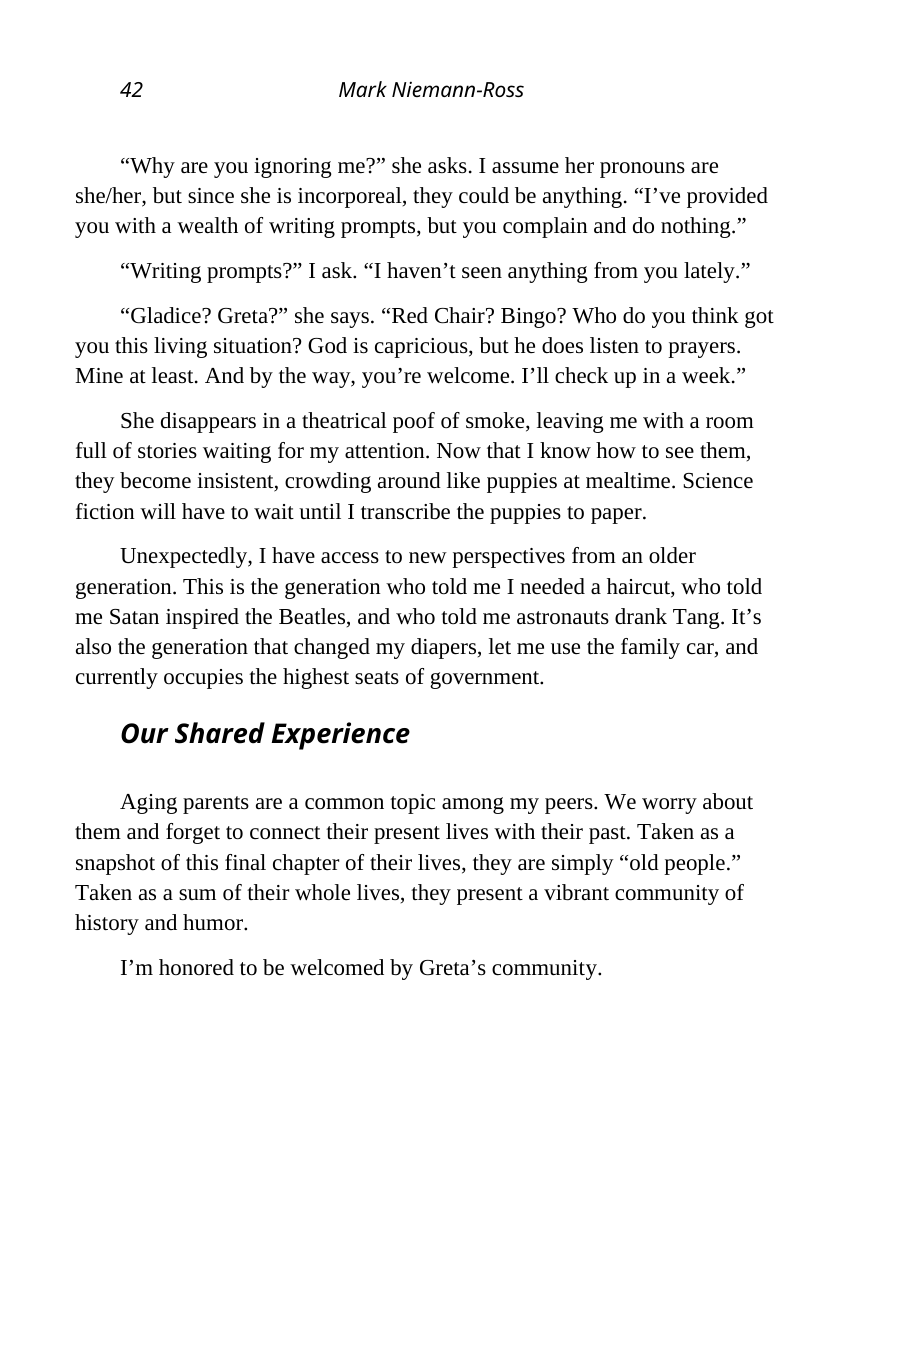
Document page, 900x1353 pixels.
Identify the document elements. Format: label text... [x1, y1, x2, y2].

text She disappears in a theatrical poof of smoke, leaving me with a room full of stories waiting for my attention. Now that I know how to see them, they become insistent, crowding around like puppies at mealtime. Science fiction will have to wait until I transcribe the puppies to paper. [75, 407, 787, 524]
text Aging parents are a common topic among my peers. We worry about them and forget to connect their present lives with their past. Taken as a snapshot of this final chapter of their lives, they are simply “old people.” Taken as a sum of their whole lives, they present a vibrant community of history and humor. [75, 788, 787, 935]
text “Writing prompts?” I ask. “I haven’t seen anything from you lately.” [75, 257, 787, 283]
text I’m honored to be welcomed by Greta’s community. [75, 954, 787, 981]
text “Gladice? Greta?” she says. “Red Chair? Bingo? Who do you think got you this living situation? God is capricious, but he does listen to prayers. Mine at least. And by the way, you’re welcome. I’ll check up in a week.” [75, 302, 787, 389]
subtitle Our Shared Experience [75, 714, 787, 751]
text “Why are you ignoring me?” she asks. I assume her pronouns are she/her, but since she is incorporeal, they could be anything. “I’ve provided you with a wealth of writing prompts, but you complain and do nothing.” [75, 152, 787, 239]
text Unexpectedly, I have access to new perspectives from an older generation. This is the generation who told me I needed a haircut, who told me Satan inspired the Beatles, and who told me astronauts drank Tang. It’s also the generation that changed my diapers, let me use the family car, and currently occupies the highest seats of government. [75, 543, 787, 690]
